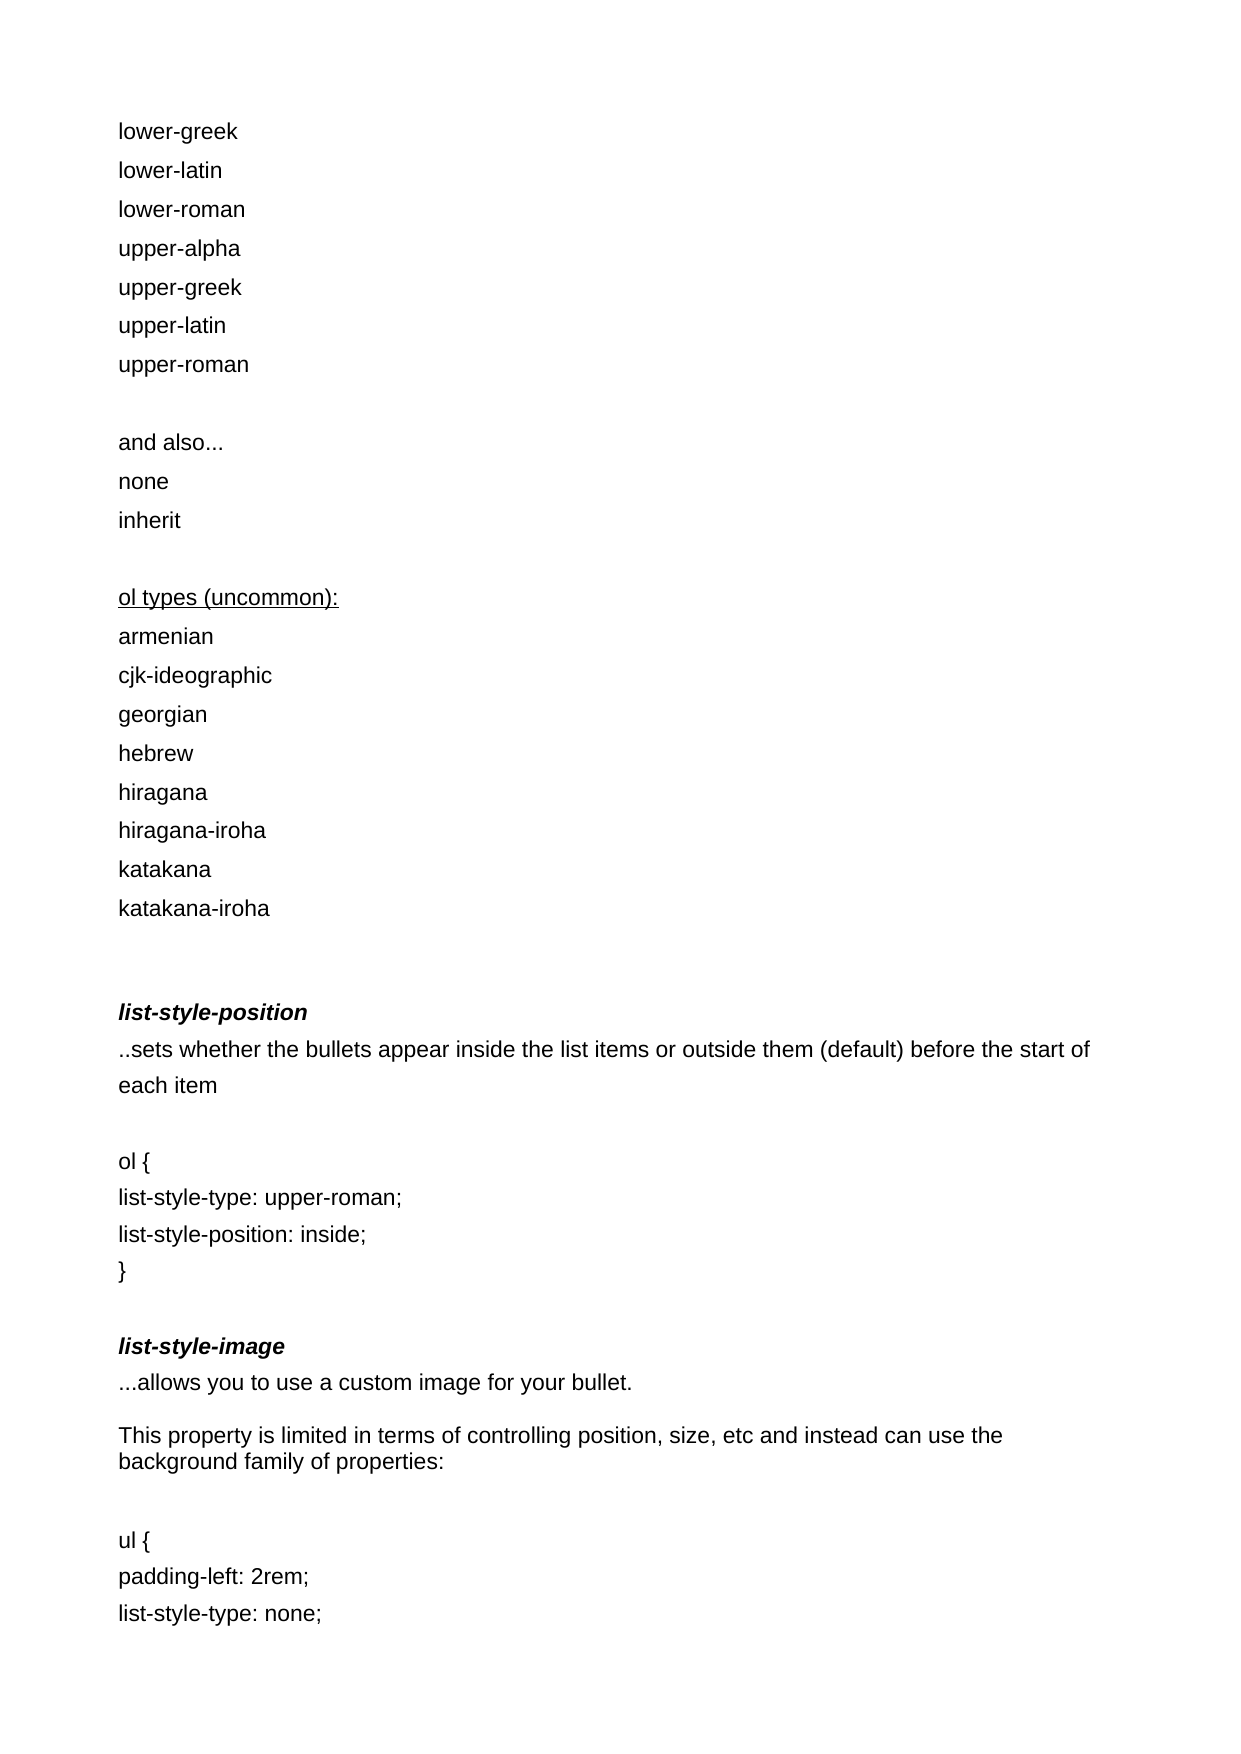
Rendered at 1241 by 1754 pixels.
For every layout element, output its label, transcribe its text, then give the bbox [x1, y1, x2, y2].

text lower-greek [118, 118, 1122, 144]
text list-style-type: none; [118, 1599, 1122, 1626]
text ul { [118, 1527, 1122, 1553]
text padding-left: 2rem; [118, 1563, 1122, 1589]
text ...allows you to use a custom image for your bullet. [118, 1369, 1122, 1396]
text ol { [118, 1148, 1122, 1174]
text georgian [118, 701, 1122, 727]
text hiragana-iroha [118, 817, 1122, 844]
text upper-latin [118, 312, 1122, 339]
text ..sets whether the bullets appear inside the list items or outside them (default) before the start of each item [118, 1036, 1122, 1098]
text upper-greek [118, 273, 1122, 300]
text lower-latin [118, 157, 1122, 183]
text hiragana [118, 779, 1122, 805]
text katakana-iroha [118, 895, 1122, 922]
text hebrew [118, 740, 1122, 766]
text list-style-image [118, 1333, 1122, 1359]
text upper-roman [118, 351, 1122, 378]
text upper-alpha [118, 235, 1122, 261]
text and also... [118, 429, 1122, 455]
text ol types (uncommon): [118, 584, 1122, 611]
text list-style-position: inside; [118, 1221, 1122, 1247]
text armenian [118, 623, 1122, 649]
text inherit [118, 507, 1122, 533]
text list-style-position [118, 999, 1122, 1026]
text cjk-ideographic [118, 662, 1122, 688]
text none [118, 468, 1122, 494]
text list-style-type: upper-roman; [118, 1184, 1122, 1211]
text } [118, 1257, 1122, 1283]
text This property is limited in terms of controlling position, size, etc and instead can use the background family of properties: [118, 1422, 1122, 1475]
text lower-roman [118, 196, 1122, 222]
text katakana [118, 856, 1122, 883]
